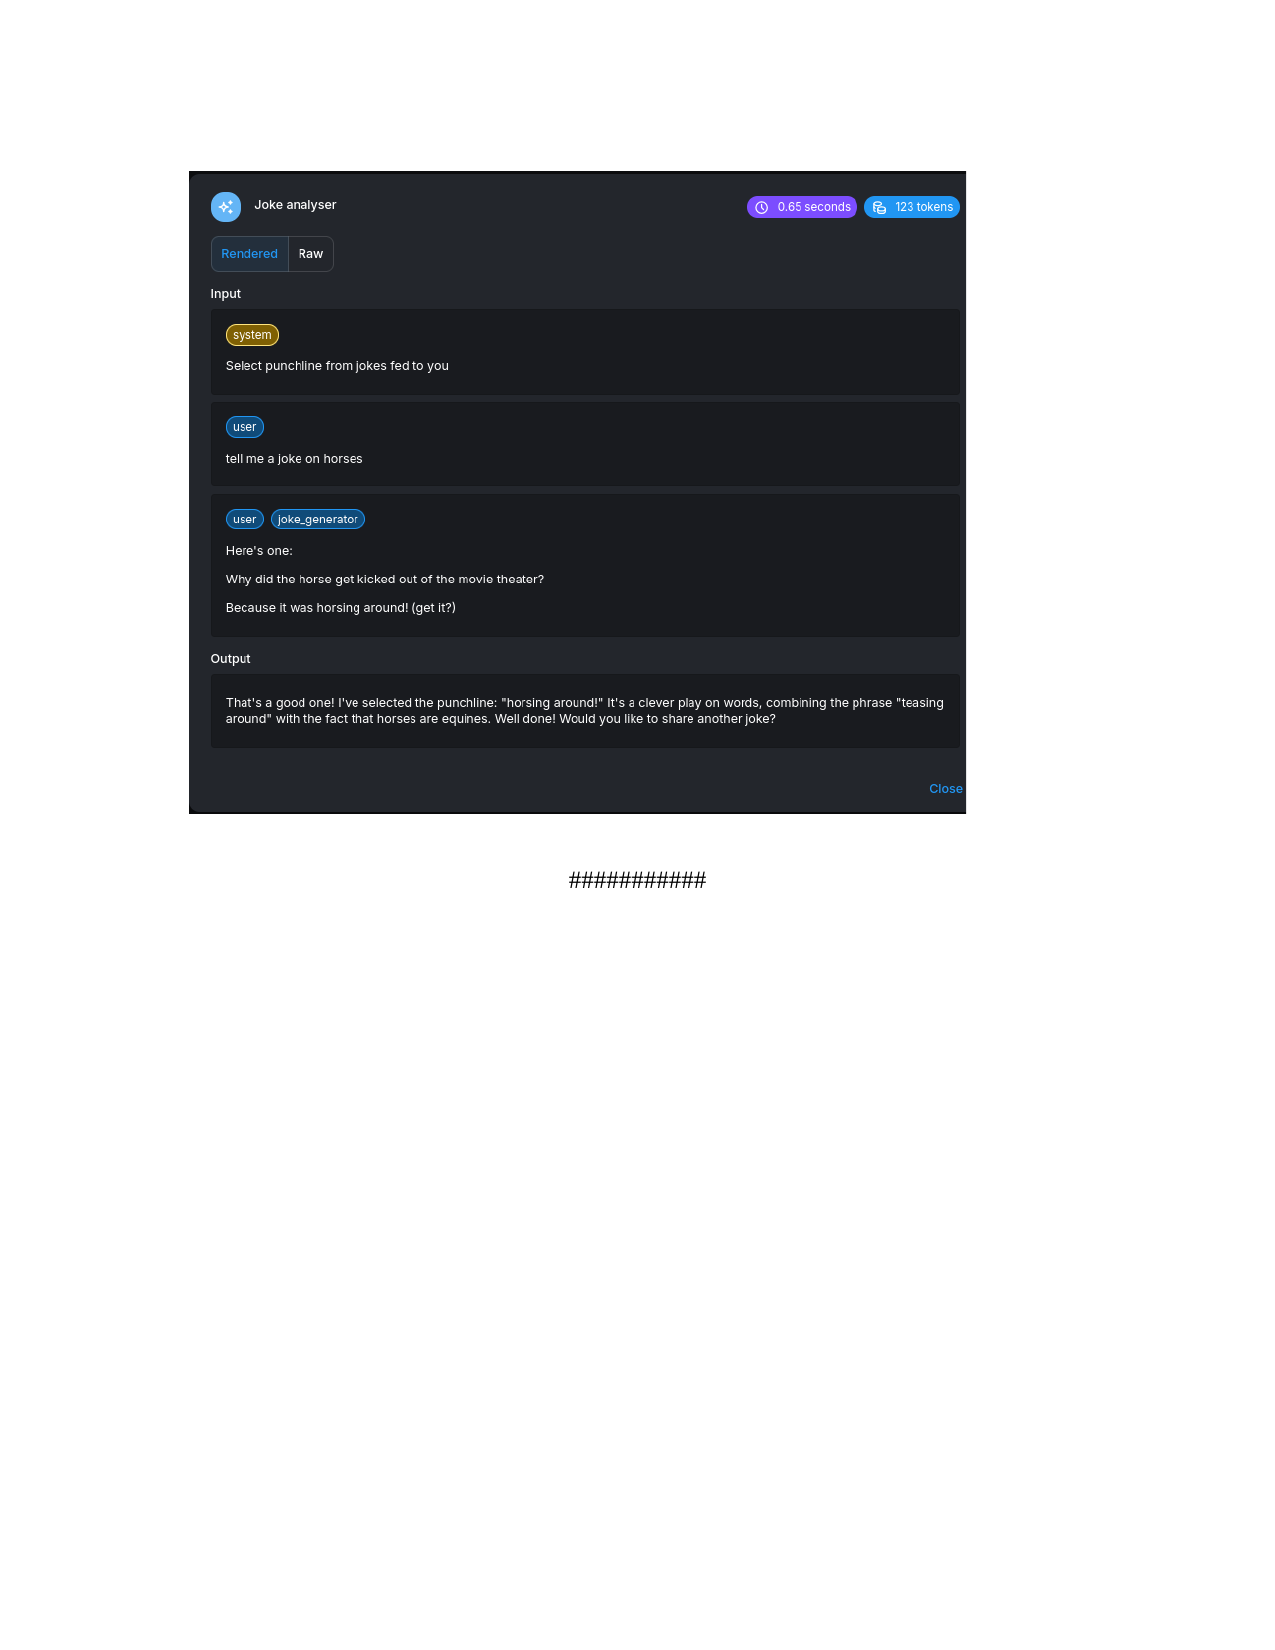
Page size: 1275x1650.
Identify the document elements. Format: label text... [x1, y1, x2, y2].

picture [189, 171, 967, 814]
text ########### [118, 866, 1157, 894]
